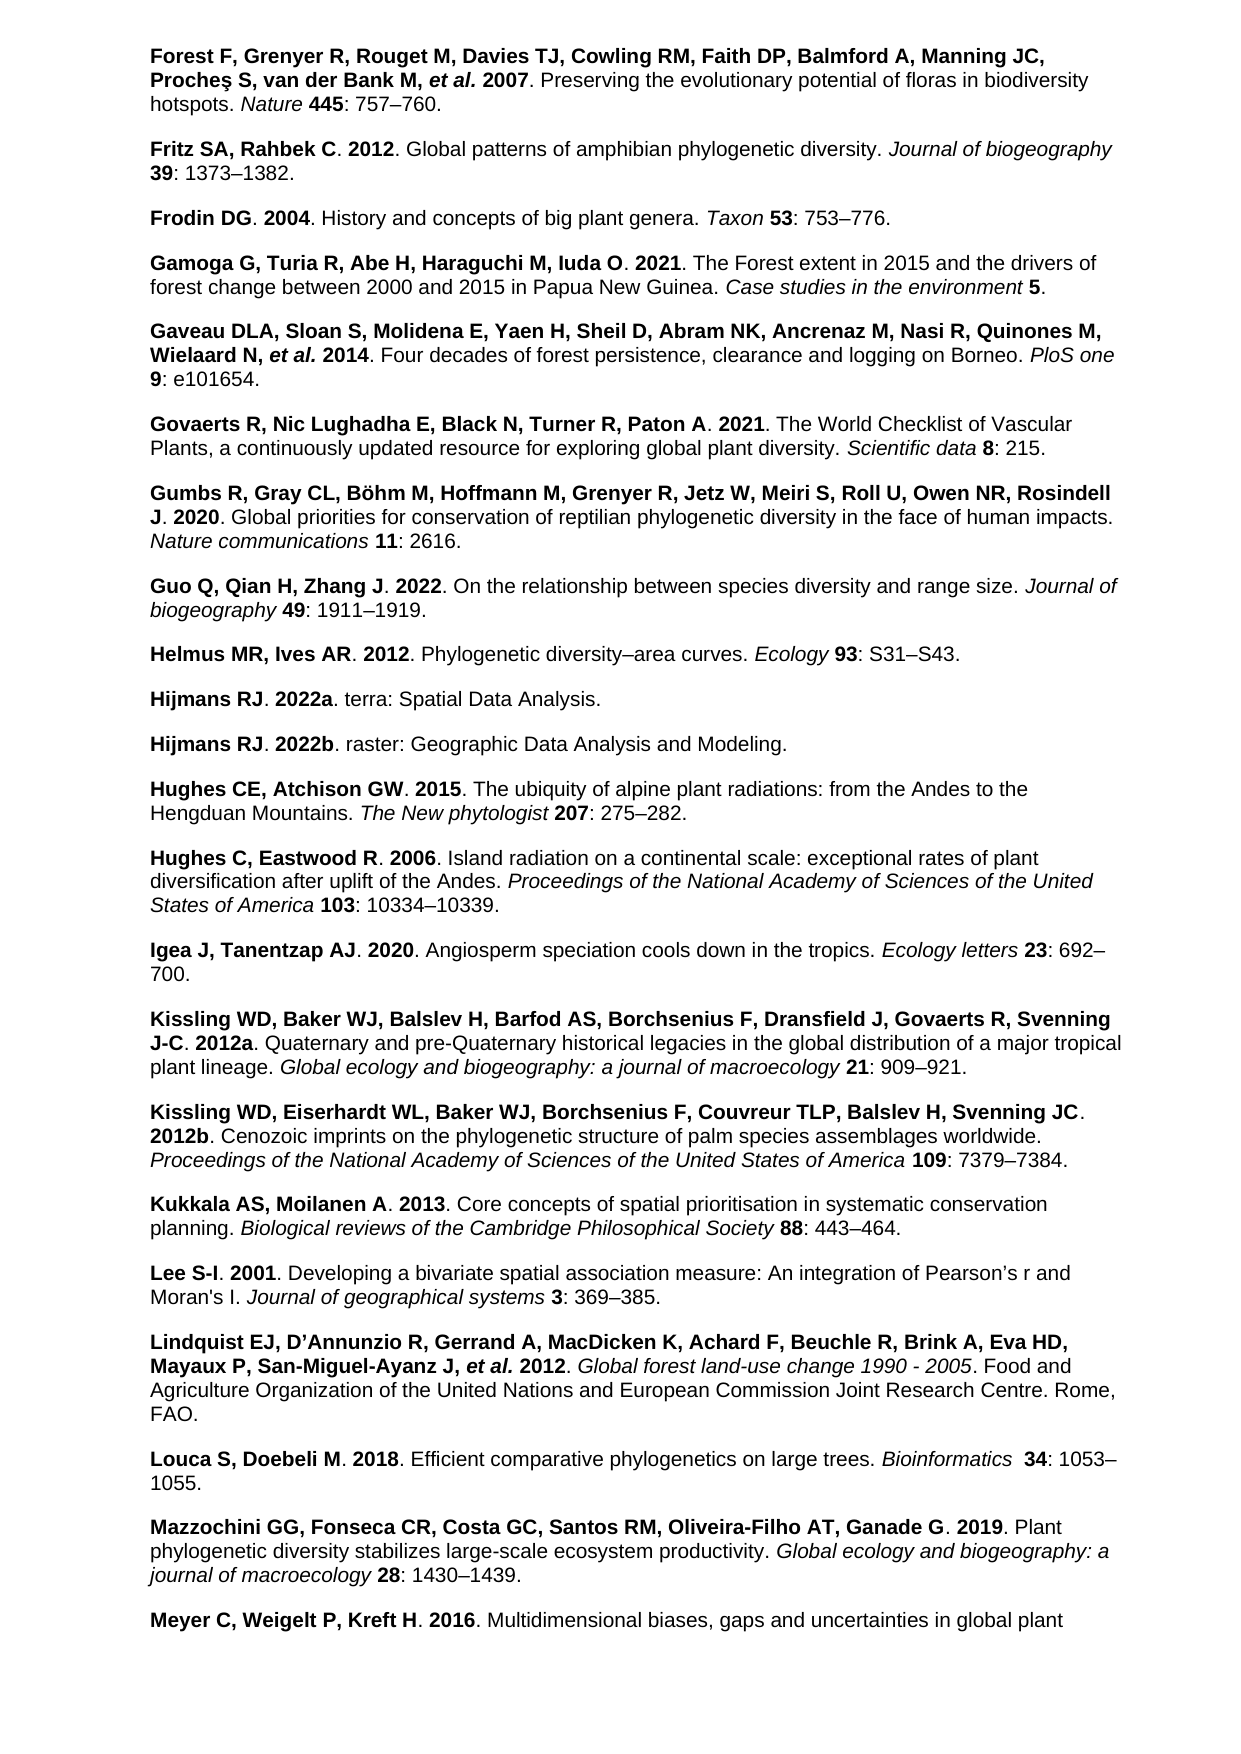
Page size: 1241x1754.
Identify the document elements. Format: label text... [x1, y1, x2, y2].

text Gaveau DLA, Sloan S, Molidena E, Yaen H, Sheil D, Abram NK, Ancrenaz M, Nasi R, Quinones M, Wielaard N, et al. 2014. Four decades of forest persistence, clearance and logging on Borneo. PloS one 9: e101654. [150, 319, 1124, 391]
text Guo Q, Qian H, Zhang J. 2022. On the relationship between species diversity and range size. Journal of biogeography 49: 1911–1919. [150, 573, 1124, 621]
text Hijmans RJ. 2022a. terra: Spatial Data Analysis. [150, 687, 1124, 711]
text Hijmans RJ. 2022b. raster: Geographic Data Analysis and Modeling. [150, 732, 1124, 756]
text Igea J, Tanentzap AJ. 2020. Angiosperm speciation cools down in the tropics. Ecology letters 23: 692–700. [150, 938, 1124, 986]
text Mazzochini GG, Fonseca CR, Costa GC, Santos RM, Oliveira-Filho AT, Ganade G. 2019. Plant phylogenetic diversity stabilizes large‐scale ecosystem productivity. Global ecology and biogeography: a journal of macroecology 28: 1430–1439. [150, 1515, 1124, 1587]
text Forest F, Grenyer R, Rouget M, Davies TJ, Cowling RM, Faith DP, Balmford A, Manning JC, Procheş S, van der Bank M, et al. 2007. Preserving the evolutionary potential of floras in biodiversity hotspots. Nature 445: 757–760. [150, 44, 1124, 116]
text Hughes CE, Atchison GW. 2015. The ubiquity of alpine plant radiations: from the Andes to the Hengduan Mountains. The New phytologist 207: 275–282. [150, 777, 1124, 824]
text Gumbs R, Gray CL, Böhm M, Hoffmann M, Grenyer R, Jetz W, Meiri S, Roll U, Owen NR, Rosindell J. 2020. Global priorities for conservation of reptilian phylogenetic diversity in the face of human impacts. Nature communications 11: 2616. [150, 481, 1124, 553]
text Gamoga G, Turia R, Abe H, Haraguchi M, Iuda O. 2021. The Forest extent in 2015 and the drivers of forest change between 2000 and 2015 in Papua New Guinea. Case studies in the environment 5. [150, 251, 1124, 298]
text Kissling WD, Eiserhardt WL, Baker WJ, Borchsenius F, Couvreur TLP, Balslev H, Svenning JC. 2012b. Cenozoic imprints on the phylogenetic structure of palm species assemblages worldwide. Proceedings of the National Academy of Sciences of the United States of America 109: 7379–7384. [150, 1099, 1124, 1171]
text Lee S-I. 2001. Developing a bivariate spatial association measure: An integration of Pearson’s r and Moran's I. Journal of geographical systems 3: 369–385. [150, 1261, 1124, 1309]
text Govaerts R, Nic Lughadha E, Black N, Turner R, Paton A. 2021. The World Checklist of Vascular Plants, a continuously updated resource for exploring global plant diversity. Scientific data 8: 215. [150, 412, 1124, 460]
text Frodin DG. 2004. History and concepts of big plant genera. Taxon 53: 753–776. [150, 206, 1124, 230]
text Kissling WD, Baker WJ, Balslev H, Barfod AS, Borchsenius F, Dransfield J, Govaerts R, Svenning J-C. 2012a. Quaternary and pre-Quaternary historical legacies in the global distribution of a major tropical plant lineage. Global ecology and biogeography: a journal of macroecology 21: 909–921. [150, 1007, 1124, 1079]
text Hughes C, Eastwood R. 2006. Island radiation on a continental scale: exceptional rates of plant diversification after uplift of the Andes. Proceedings of the National Academy of Sciences of the United States of America 103: 10334–10339. [150, 845, 1124, 917]
text Meyer C, Weigelt P, Kreft H. 2016. Multidimensional biases, gaps and uncertainties in global plant [150, 1608, 1124, 1632]
text Lindquist EJ, D’Annunzio R, Gerrand A, MacDicken K, Achard F, Beuchle R, Brink A, Eva HD, Mayaux P, San-Miguel-Ayanz J, et al. 2012. Global forest land-use change 1990 - 2005. Food and Agriculture Organization of the United Nations and European Commission Joint Research Centre. Rome, FAO. [150, 1330, 1124, 1426]
text Louca S, Doebeli M. 2018. Efficient comparative phylogenetics on large trees. Bioinformatics 34: 1053–1055. [150, 1446, 1124, 1494]
text Helmus MR, Ives AR. 2012. Phylogenetic diversity–area curves. Ecology 93: S31–S43. [150, 642, 1124, 666]
text Kukkala AS, Moilanen A. 2013. Core concepts of spatial prioritisation in systematic conservation planning. Biological reviews of the Cambridge Philosophical Society 88: 443–464. [150, 1192, 1124, 1240]
text Fritz SA, Rahbek C. 2012. Global patterns of amphibian phylogenetic diversity. Journal of biogeography 39: 1373–1382. [150, 137, 1124, 185]
